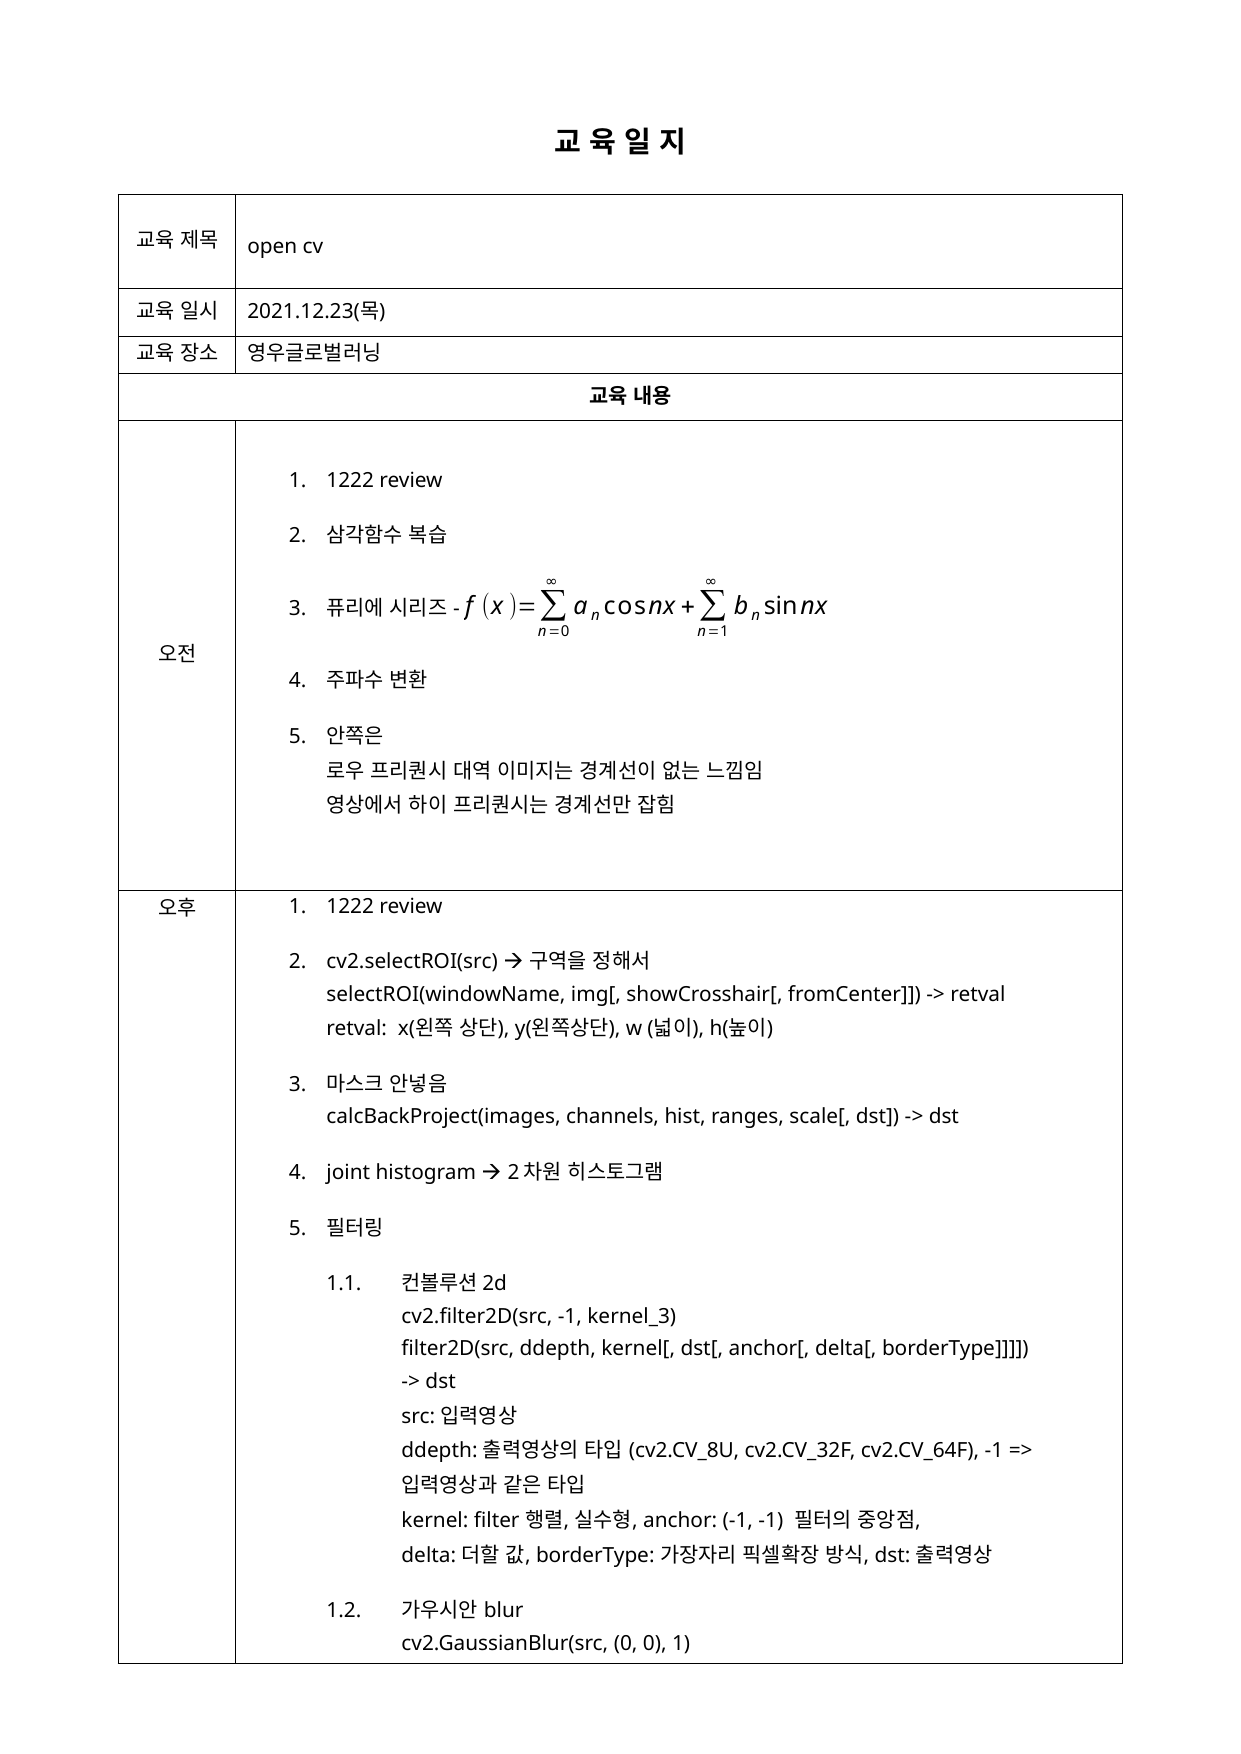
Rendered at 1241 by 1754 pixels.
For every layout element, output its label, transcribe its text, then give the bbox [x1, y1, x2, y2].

table_cell 오전 [119, 421, 235, 890]
table_header 교육 제목 [119, 195, 235, 288]
table_cell 1222 review 삼각함수 복습 퓨리에 시리즈 - 주파수 변환 안쪽은 로우 프리퀀시 대역 이미지는 경계선이 없는 느낌임 영상에서 하이 프리퀀시는 경계선만 잡힘 [236, 421, 1122, 890]
table_cell 교육 내용 [119, 374, 1122, 420]
table_cell 교육 장소 [119, 337, 235, 373]
table_cell 영우글로벌러닝 [236, 337, 1122, 373]
table_header open cv [236, 195, 1122, 288]
table_cell 오후 [119, 891, 235, 1662]
table_cell 2021.12.23(목) [236, 289, 1122, 336]
table_cell 1222 review cv2.selectROI(src)  구역을 정해서 selectROI(windowName, img[, showCrosshair[, fromCenter]]) -> retval retval: x(왼쪽 상단), y(왼쪽상단), w (넓이), h(높이) 마스크 안넣음 calcBackProject(images, channels, hist, ranges, scale[, dst]) -> dst joint histogram  2차원 히스토그램 필터링 컨볼루션2d cv2.filter2D(src, -1, kernel_3) filter2D(src, ddepth, kernel[, dst[, anchor[, delta[, borderType]]]]) -> dst src: 입력영상 ddepth: 출력영상의 타입 (cv2.CV_8U, cv2.CV_32F, cv2.CV_64F), -1 => 입력영상과 같은 타입 kernel: filter 행렬, 실수형, anchor: (-1, -1) 필터의 중앙점, delta: 더할 값, borderType: 가장자리 픽셀확장 방식, dst: 출력영상 가우시안 blur cv2.GaussianBlur(src, (0, 0), 1) [236, 891, 1122, 1662]
table_cell 교육 일시 [119, 289, 235, 336]
